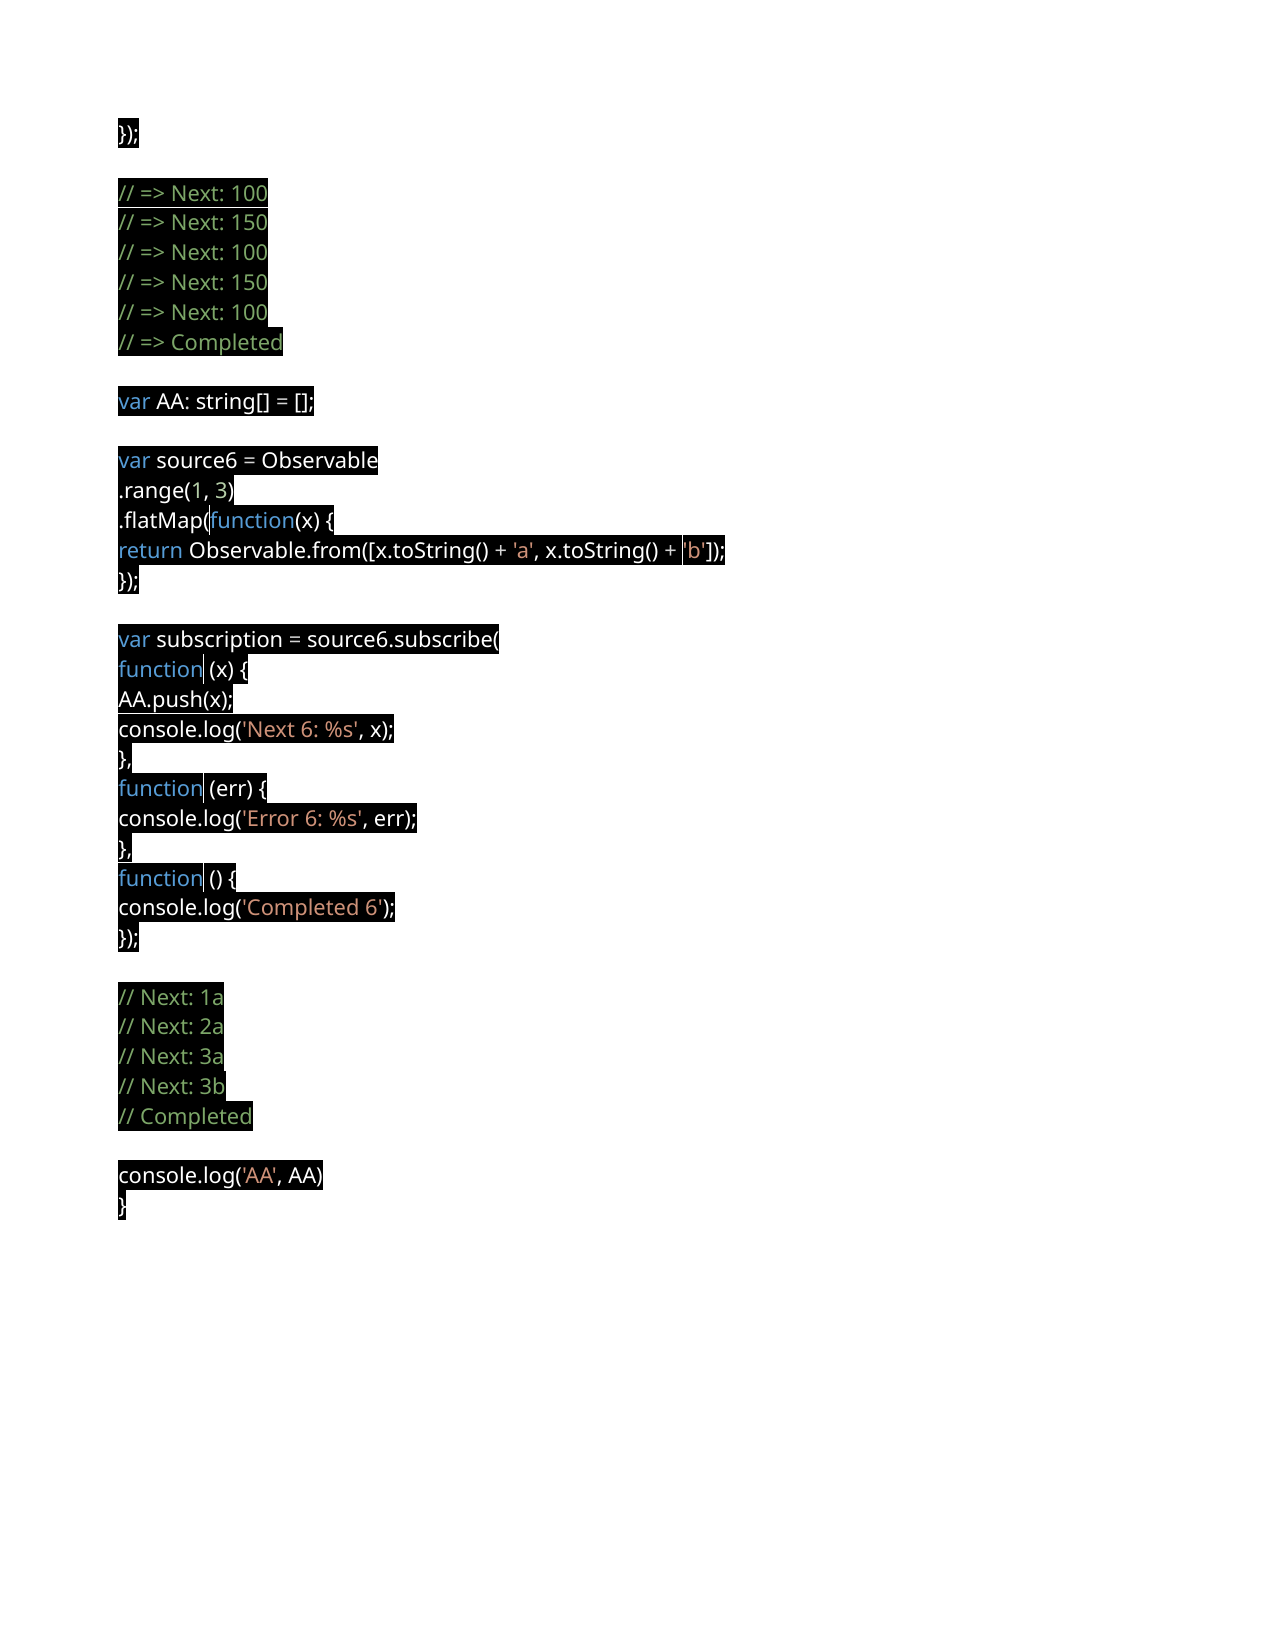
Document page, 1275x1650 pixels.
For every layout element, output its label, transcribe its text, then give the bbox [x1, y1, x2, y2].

text // Next: 2a [118, 1011, 1157, 1041]
text return Observable.from([x.toString() + 'a', x.toString() + 'b']); [118, 535, 1157, 565]
text }); [118, 922, 1157, 952]
text var subscription = source6.subscribe( [118, 624, 1157, 654]
text // Completed [118, 1101, 1157, 1131]
text // => Completed [118, 327, 1157, 356]
text console.log('Completed 6'); [118, 892, 1157, 922]
text }, [118, 743, 1157, 773]
text // => Next: 100 [118, 237, 1157, 267]
text .flatMap(function(x) { [118, 505, 1157, 535]
text }); [118, 118, 1157, 148]
text // => Next: 150 [118, 207, 1157, 237]
text // Next: 3a [118, 1041, 1157, 1071]
text AA.push(x); [118, 684, 1157, 713]
text }); [118, 565, 1157, 594]
text // Next: 3b [118, 1071, 1157, 1101]
text function () { [118, 862, 1157, 892]
text // Next: 1a [118, 982, 1157, 1011]
text // => Next: 100 [118, 297, 1157, 327]
text // => Next: 100 [118, 178, 1157, 207]
text console.log('Error 6: %s', err); [118, 803, 1157, 833]
text }, [118, 833, 1157, 862]
text function (err) { [118, 773, 1157, 803]
text .range(1, 3) [118, 475, 1157, 505]
text } [118, 1190, 1157, 1220]
text function (x) { [118, 654, 1157, 684]
text // => Next: 150 [118, 267, 1157, 297]
text console.log('Next 6: %s', x); [118, 713, 1157, 743]
text var AA: string[] = []; [118, 386, 1157, 416]
text var source6 = Observable [118, 446, 1157, 475]
text console.log('AA', AA) [118, 1160, 1157, 1190]
